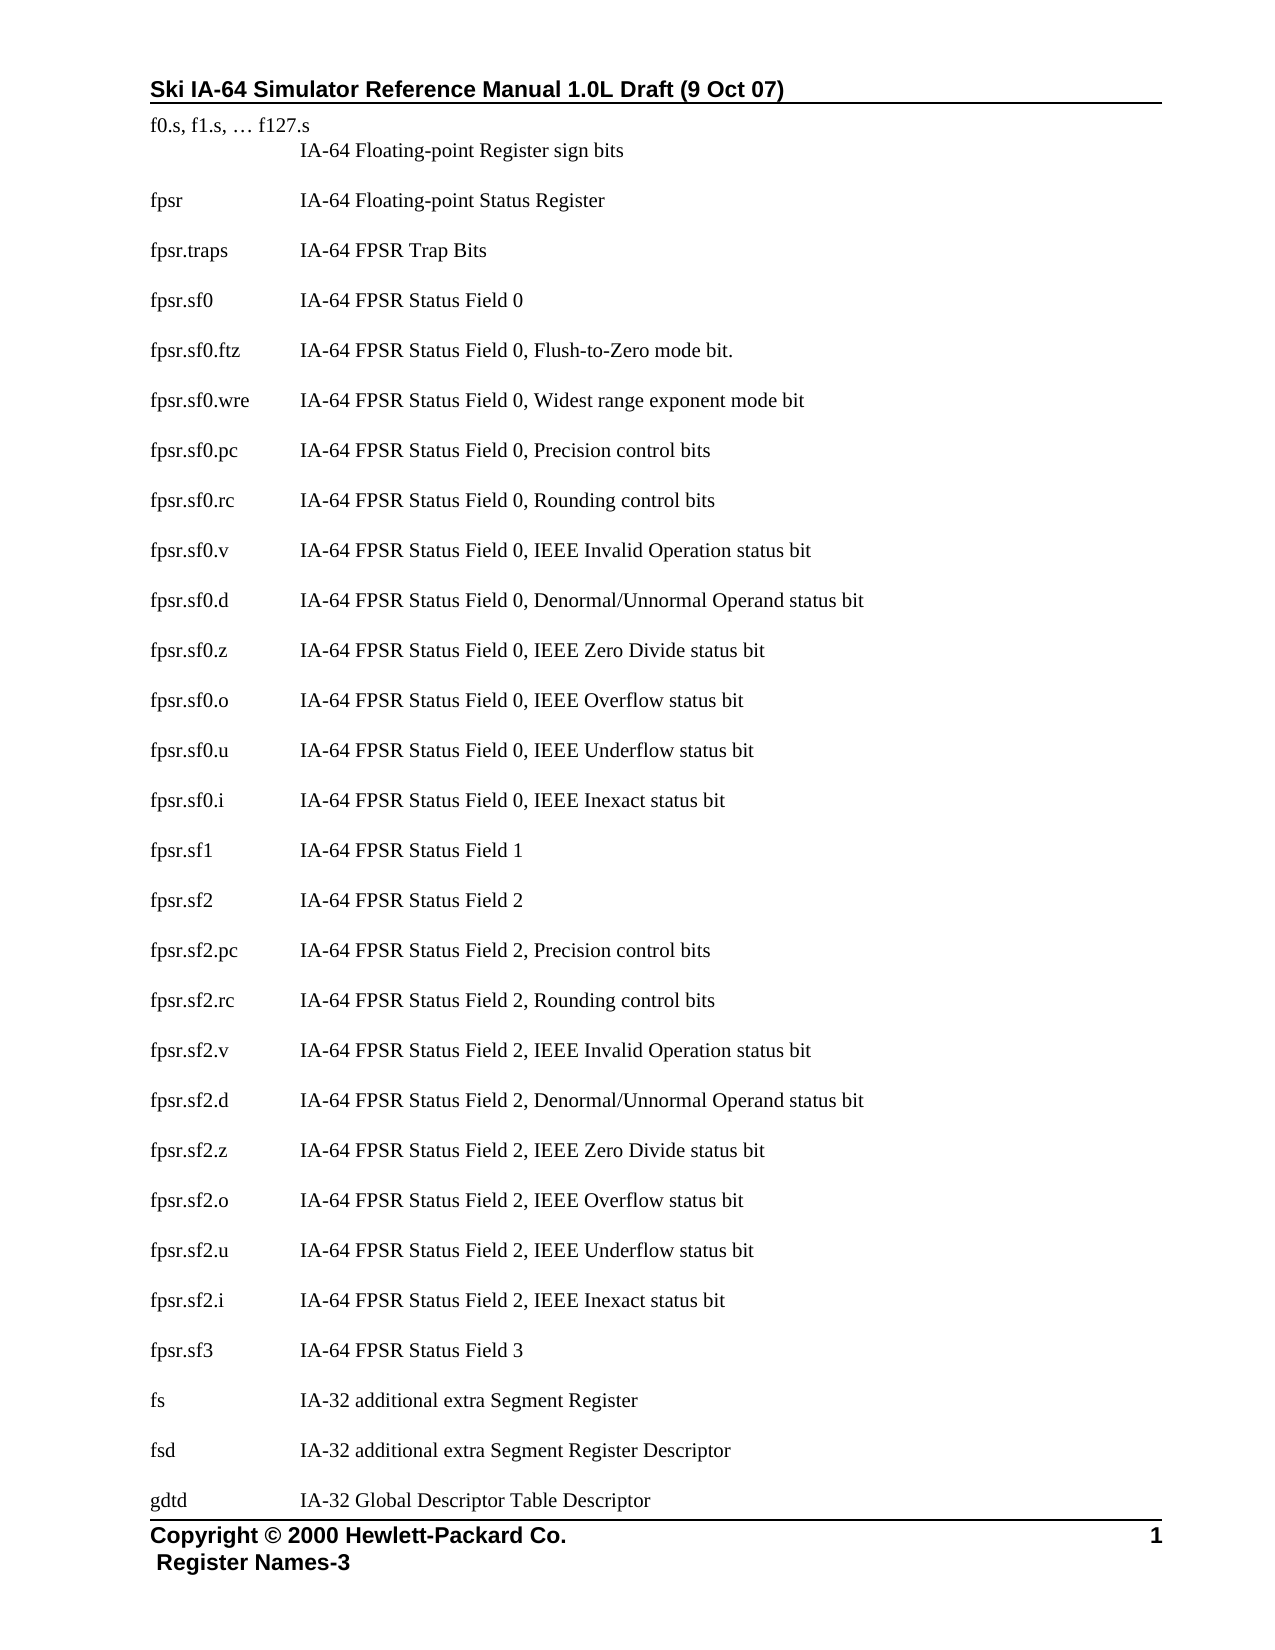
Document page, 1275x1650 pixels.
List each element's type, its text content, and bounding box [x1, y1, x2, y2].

text fpsr.sf3 IA-64 FPSR Status Field 3 [150, 1337, 1162, 1362]
text fpsr.sf2.z IA-64 FPSR Status Field 2, IEEE Zero Divide status bit [150, 1137, 1162, 1162]
text gdtd IA-32 Global Descriptor Table Descriptor [150, 1487, 1162, 1512]
text fpsr.sf0.rc IA-64 FPSR Status Field 0, Rounding control bits [150, 487, 1162, 512]
text fpsr.sf2.d IA-64 FPSR Status Field 2, Denormal/Unnormal Operand status bit [150, 1087, 1162, 1112]
text fsd IA-32 additional extra Segment Register Descriptor [150, 1437, 1162, 1462]
text fpsr.sf0.u IA-64 FPSR Status Field 0, IEEE Underflow status bit [150, 737, 1162, 762]
text fpsr.sf2.rc IA-64 FPSR Status Field 2, Rounding control bits [150, 987, 1162, 1012]
text fpsr.traps IA-64 FPSR Trap Bits [150, 237, 1162, 262]
text fpsr.sf2.u IA-64 FPSR Status Field 2, IEEE Underflow status bit [150, 1237, 1162, 1262]
text fs IA-32 additional extra Segment Register [150, 1387, 1162, 1412]
text fpsr.sf0.z IA-64 FPSR Status Field 0, IEEE Zero Divide status bit [150, 637, 1162, 662]
text fpsr.sf2.o IA-64 FPSR Status Field 2, IEEE Overflow status bit [150, 1187, 1162, 1212]
text fpsr.sf0.d IA-64 FPSR Status Field 0, Denormal/Unnormal Operand status bit [150, 587, 1162, 612]
text fpsr.sf0.wre IA-64 FPSR Status Field 0, Widest range exponent mode bit [150, 387, 1162, 412]
text f0.s, f1.s, … f127.s IA-64 Floating-point Register sign bits [150, 112, 1162, 162]
text fpsr.sf0 IA-64 FPSR Status Field 0 [150, 287, 1162, 312]
text fpsr.sf2.i IA-64 FPSR Status Field 2, IEEE Inexact status bit [150, 1287, 1162, 1312]
text fpsr IA-64 Floating-point Status Register [150, 187, 1162, 212]
text fpsr.sf1 IA-64 FPSR Status Field 1 [150, 837, 1162, 862]
text fpsr.sf0.ftz IA-64 FPSR Status Field 0, Flush-to-Zero mode bit. [150, 337, 1162, 362]
text fpsr.sf2 IA-64 FPSR Status Field 2 [150, 887, 1162, 912]
text fpsr.sf0.o IA-64 FPSR Status Field 0, IEEE Overflow status bit [150, 687, 1162, 712]
text fpsr.sf2.pc IA-64 FPSR Status Field 2, Precision control bits [150, 937, 1162, 962]
text fpsr.sf0.pc IA-64 FPSR Status Field 0, Precision control bits [150, 437, 1162, 462]
text fpsr.sf0.i IA-64 FPSR Status Field 0, IEEE Inexact status bit [150, 787, 1162, 812]
text fpsr.sf0.v IA-64 FPSR Status Field 0, IEEE Invalid Operation status bit [150, 537, 1162, 562]
text fpsr.sf2.v IA-64 FPSR Status Field 2, IEEE Invalid Operation status bit [150, 1037, 1162, 1062]
